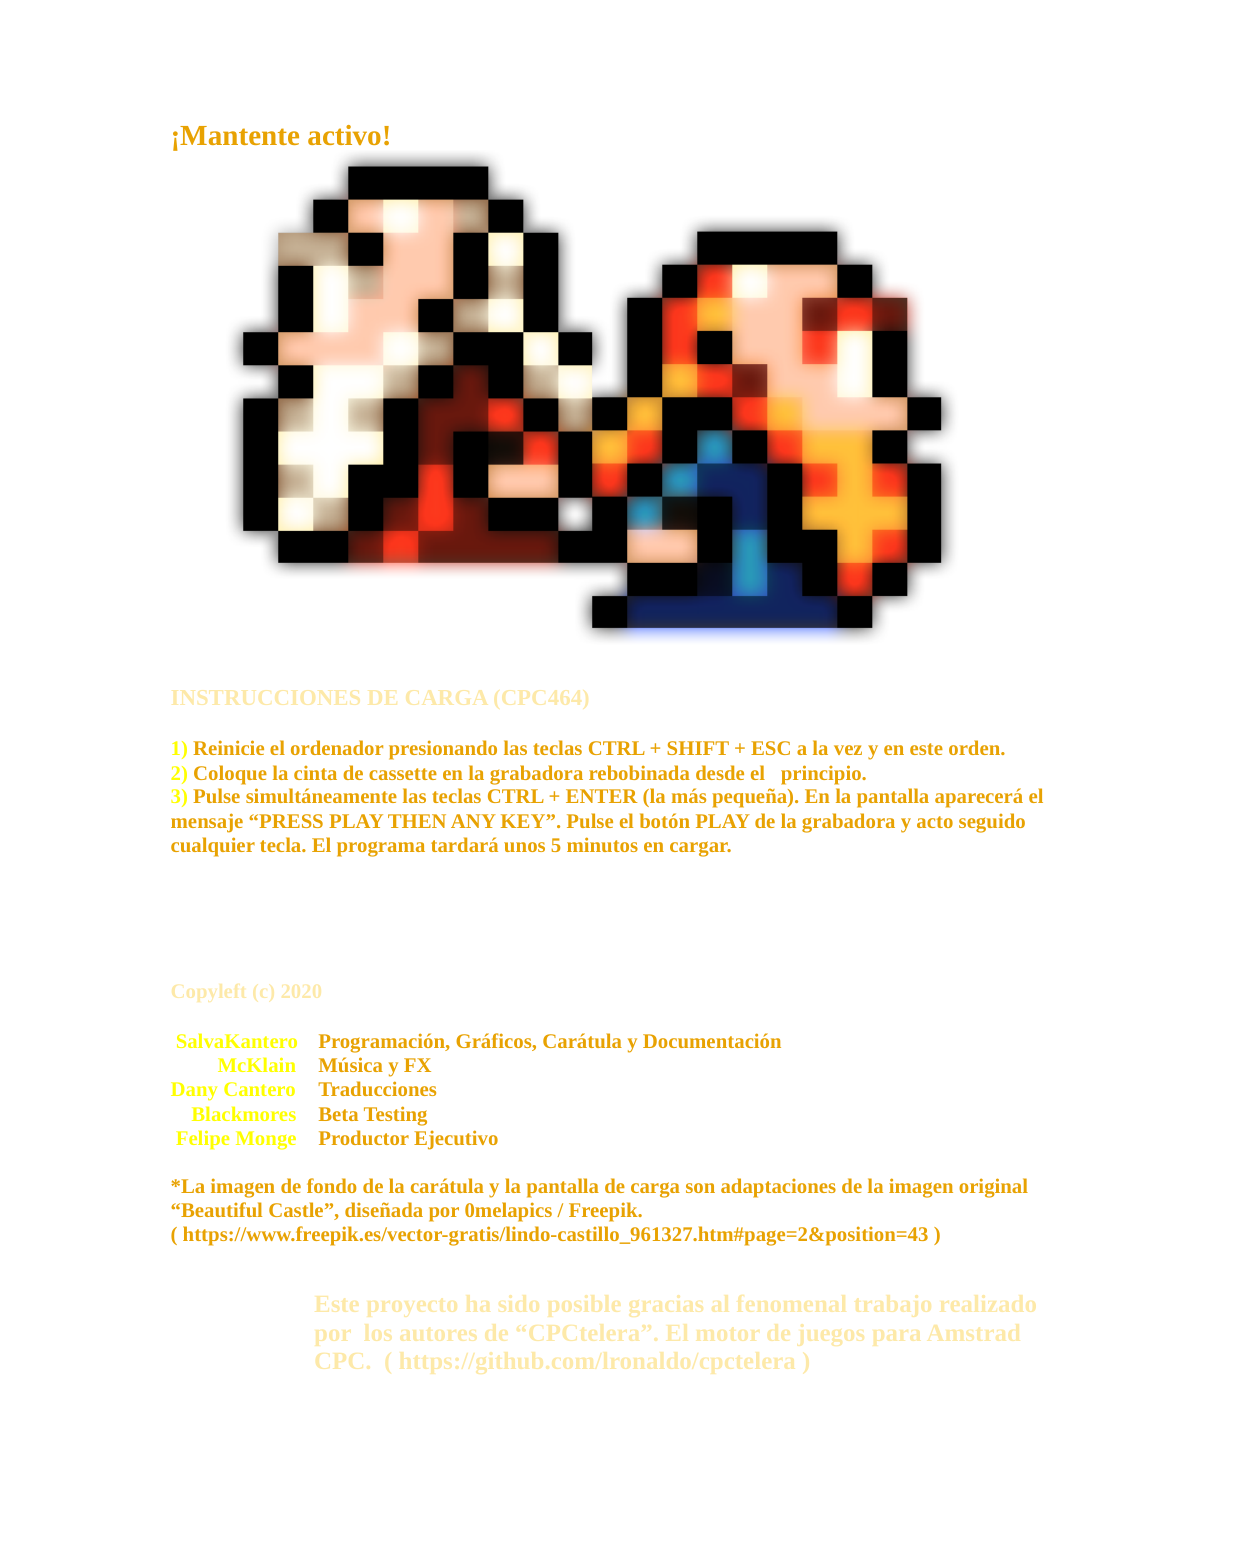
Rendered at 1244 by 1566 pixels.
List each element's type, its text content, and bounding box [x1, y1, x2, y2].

text INSTRUCCIONES DE CARGA (CPC464) [170, 684, 1076, 710]
picture [217, 150, 970, 647]
text 3) Pulse simultáneamente las teclas CTRL + ENTER (la más pequeña). En la pantalla aparecerá el mensaje “PRESS PLAY THEN ANY KEY”. Pulse el botón PLAY de la grabadora y acto seguido cualquier tecla. El programa tardará unos 5 minutos en cargar. [170, 784, 1076, 857]
text Blackmores Beta Testing [170, 1101, 1076, 1126]
text McKlain Música y FX [170, 1053, 1076, 1077]
text SalvaKantero Programación, Gráficos, Carátula y Documentación [170, 1029, 1076, 1053]
text Felipe Monge Productor Ejecutivo [170, 1126, 1076, 1149]
text Dany Cantero Traducciones [170, 1077, 1076, 1101]
text ¡Mantente activo! [170, 118, 1076, 152]
text Este proyecto ha sido posible gracias al fenomenal trabajo realizado por los autores de “CPCtelera”. El motor de juegos para Amstrad CPC. ( https://github.com/lronaldo/cpctelera ) [170, 1289, 1076, 1375]
text Copyleft (c) 2020 [170, 979, 1076, 1003]
text 2) Coloque la cinta de cassette en la grabadora rebobinada desde el principio. [170, 760, 1076, 784]
text “Beautiful Castle”, diseñada por 0melapics / Freepik. [170, 1198, 1076, 1222]
text 1) Reinicie el ordenador presionando las teclas CTRL + SHIFT + ESC a la vez y en este orden. [170, 736, 1076, 760]
text *La imagen de fondo de la carátula y la pantalla de carga son adaptaciones de la imagen original [170, 1174, 1076, 1198]
text ( https://www.freepik.es/vector-gratis/lindo-castillo_961327.htm#page=2&position=43 ) [170, 1222, 1076, 1246]
